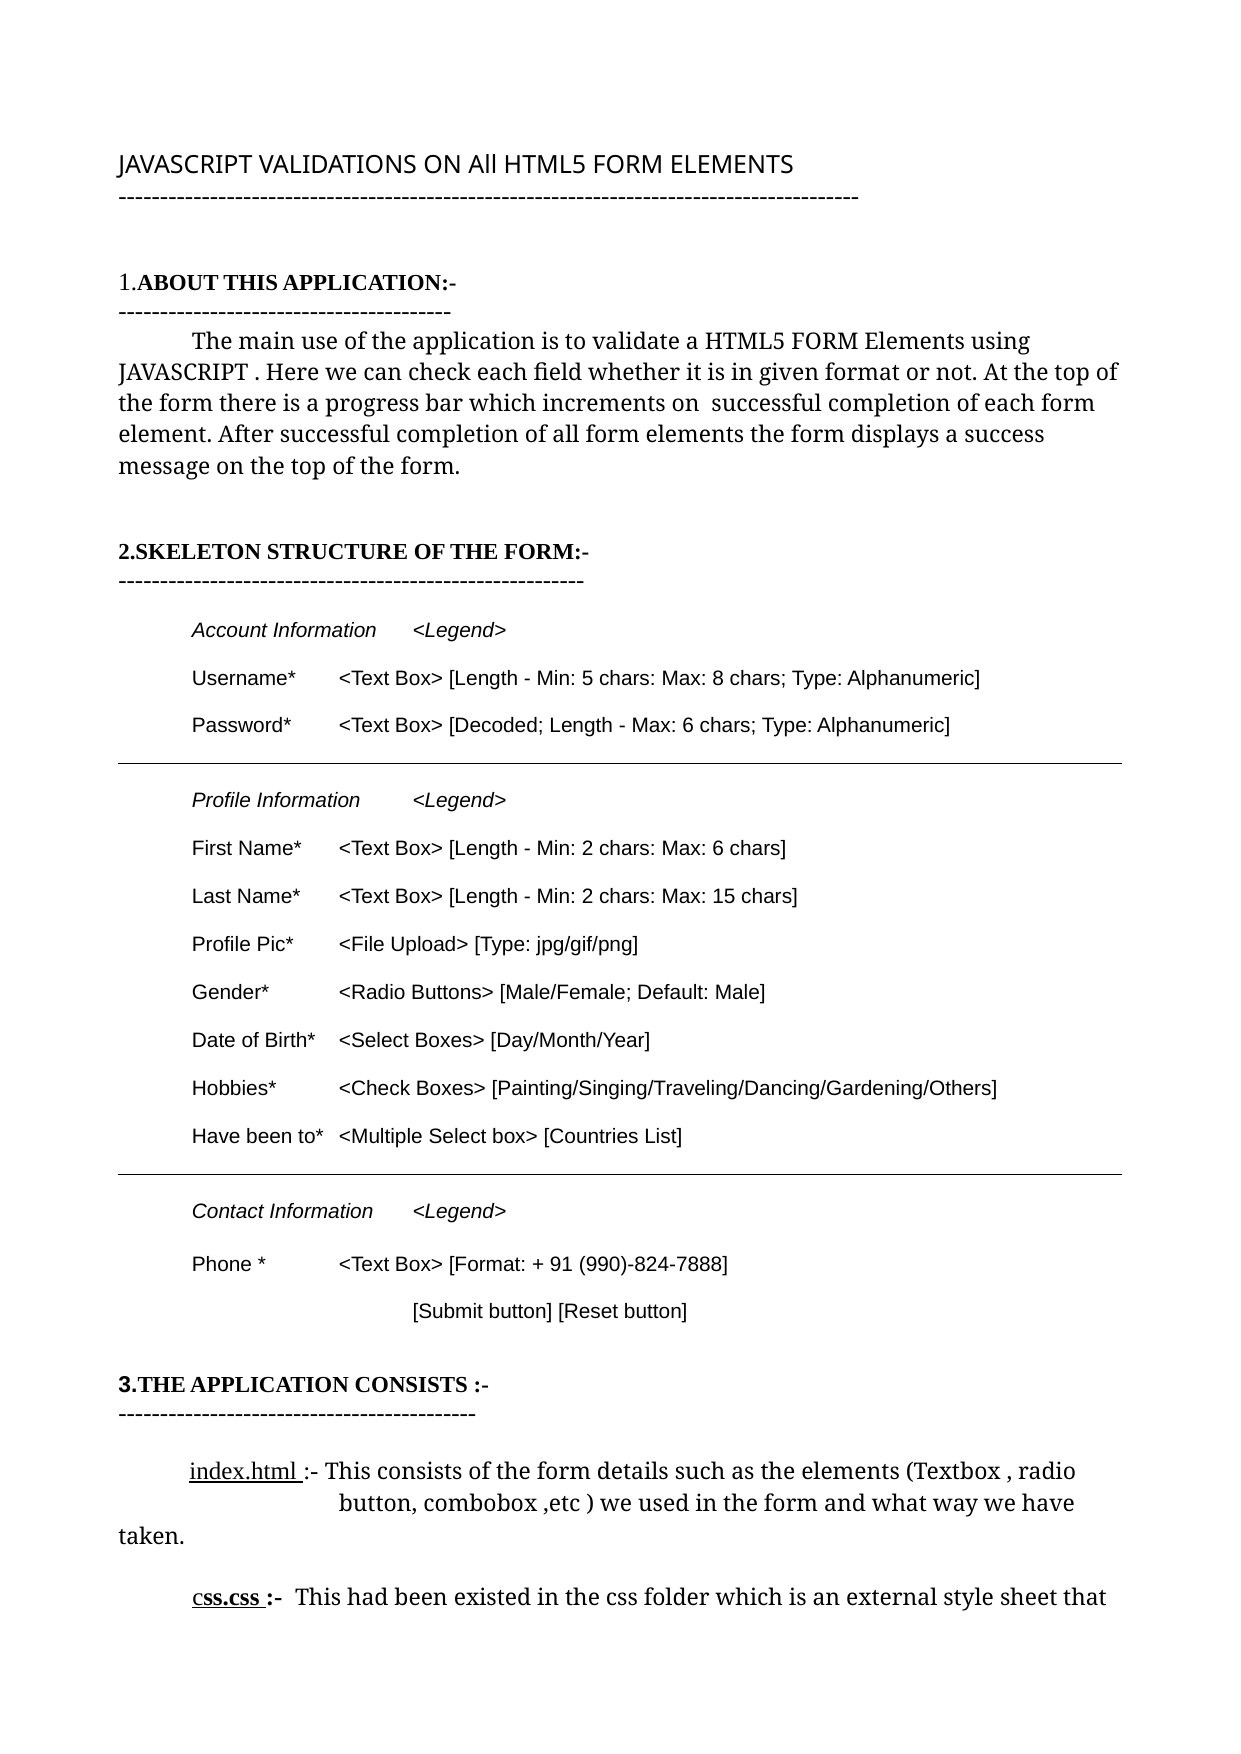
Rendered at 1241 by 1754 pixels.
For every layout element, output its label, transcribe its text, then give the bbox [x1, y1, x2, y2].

text 3.THE APPLICATION CONSISTS :- [118, 1371, 1122, 1398]
text Account Information <Legend> [118, 617, 1122, 641]
text Username* <Text Box> [Length - Min: 5 chars: Max: 8 chars; Type: Alphanumeric] [118, 665, 1122, 689]
text css.css :- This had been existed in the css folder which is an external style sheet that [118, 1581, 1122, 1612]
text ------------------------------------------- [118, 1398, 1122, 1426]
text Date of Birth* <Select Boxes> [Day/Month/Year] [118, 1028, 1122, 1052]
text index.html :- This consists of the form details such as the elements (Textbox , radio button, combobox ,etc ) we used in the form and what way we have taken. [118, 1455, 1122, 1552]
text Profile Information <Legend> [118, 788, 1122, 812]
text ----------------------------------------------------------------------------------------- [118, 181, 1122, 210]
text Have been to* <Multiple Select box> [Countries List] [118, 1124, 1122, 1148]
text ---------------------------------------- [118, 296, 1122, 325]
text 2.SKELETON STRUCTURE OF THE FORM:- [118, 538, 1122, 565]
text The main use of the application is to validate a HTML5 FORM Elements using JAVASCRIPT . Here we can check each field whether it is in given format or not. At the top of the form there is a progress bar which increments on successful completion of each form element. After successful completion of all form elements the form displays a success message on the top of the form. [118, 325, 1122, 481]
text 1.ABOUT THIS APPLICATION:- [118, 267, 1122, 296]
text Hobbies* <Check Boxes> [Painting/Singing/Traveling/Dancing/Gardening/Others] [118, 1076, 1122, 1100]
text Contact Information <Legend> [118, 1199, 1122, 1223]
text JAVASCRIPT VALIDATIONS ON All HTML5 FORM ELEMENTS [118, 147, 1122, 181]
text [Submit button] [Reset button] [118, 1299, 1122, 1323]
text Gender* <Radio Buttons> [Male/Female; Default: Male] [118, 980, 1122, 1004]
text -------------------------------------------------------- [118, 565, 1122, 593]
text Profile Pic* <File Upload> [Type: jpg/gif/png] [118, 932, 1122, 956]
text Last Name* <Text Box> [Length - Min: 2 chars: Max: 15 chars] [118, 884, 1122, 908]
text Password* <Text Box> [Decoded; Length - Max: 6 chars; Type: Alphanumeric] [118, 713, 1122, 737]
text Phone * <Text Box> [Format: + 91 (990)-824-7888] [118, 1251, 1122, 1275]
text First Name* <Text Box> [Length - Min: 2 chars: Max: 6 chars] [118, 836, 1122, 860]
